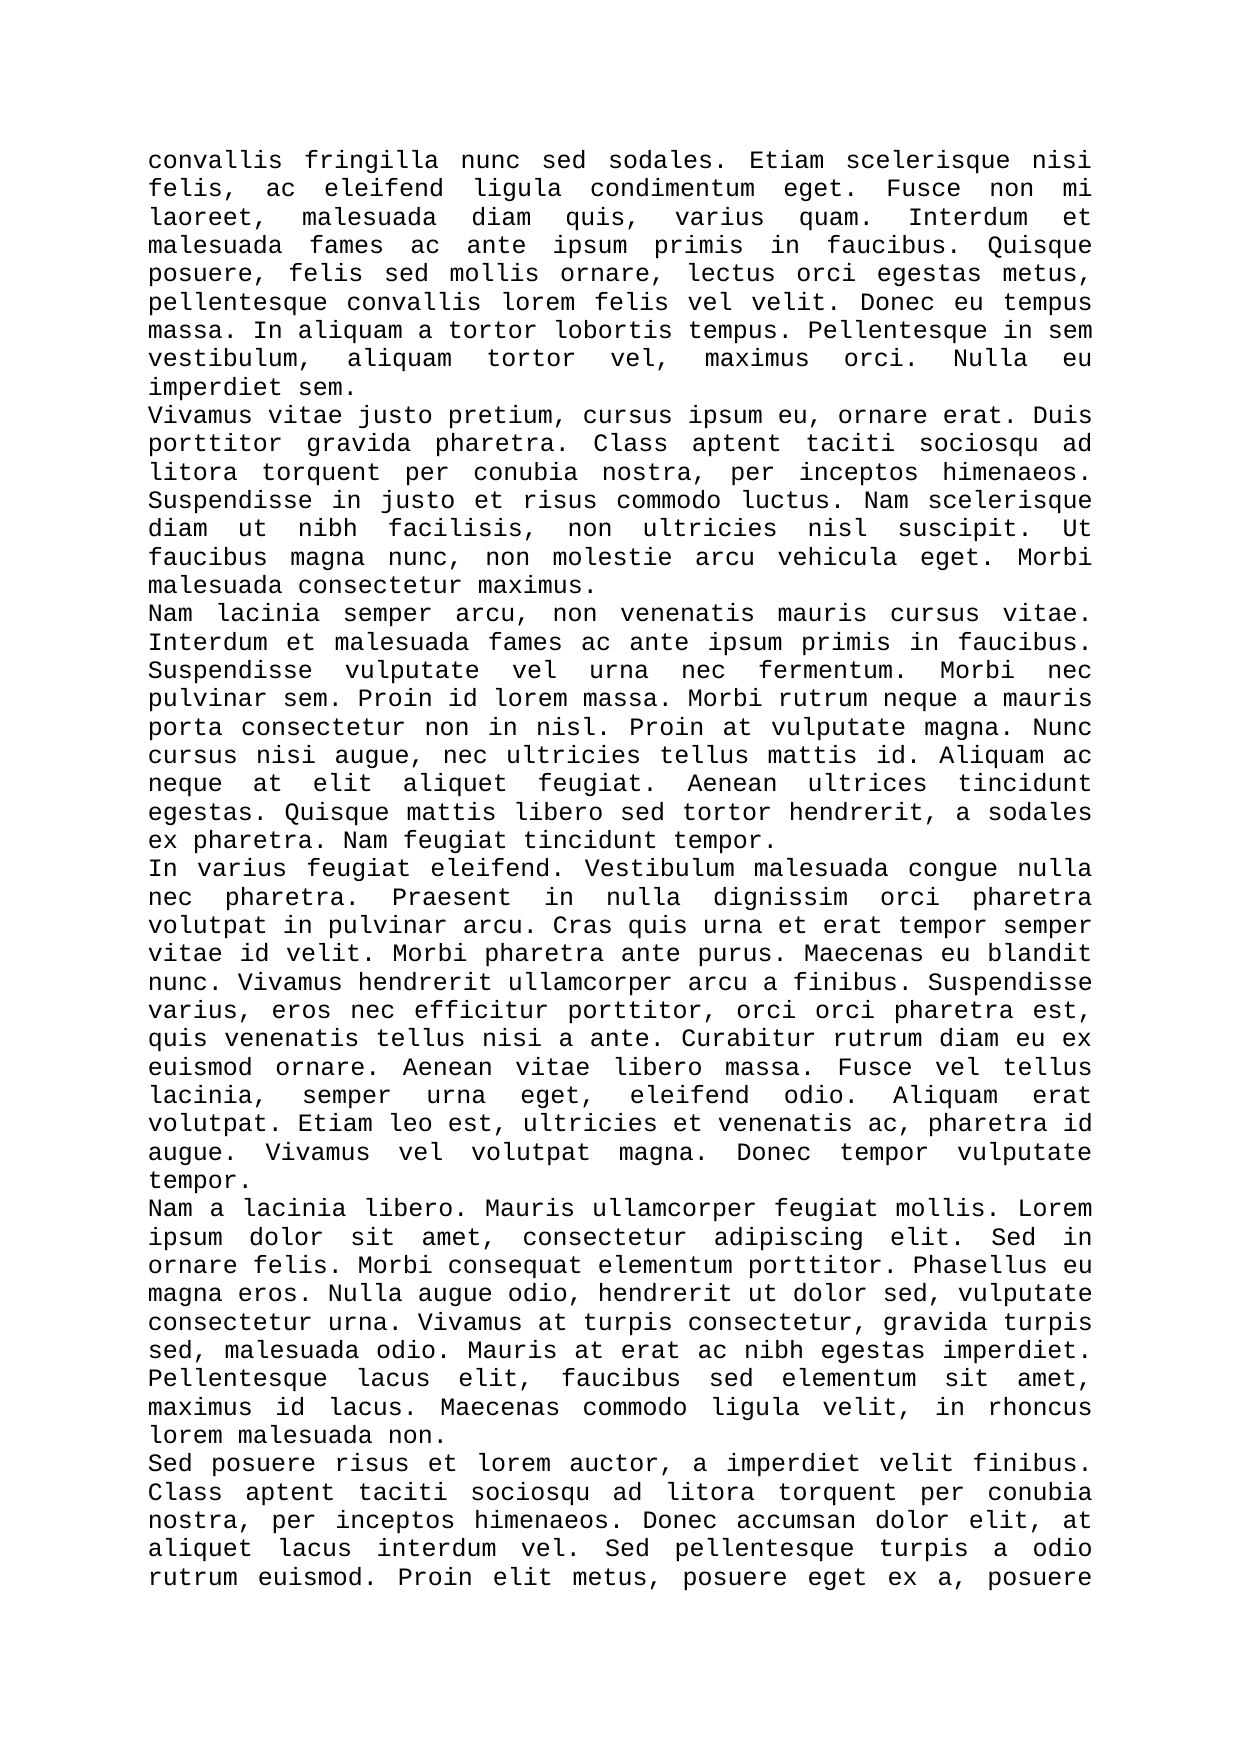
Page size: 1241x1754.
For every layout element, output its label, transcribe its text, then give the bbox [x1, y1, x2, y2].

text convallis fringilla nunc sed sodales. Etiam scelerisque nisi felis, ac eleifend ligula condimentum eget. Fusce non mi laoreet, malesuada diam quis, varius quam. Interdum et malesuada fames ac ante ipsum primis in faucibus. Quisque posuere, felis sed mollis ornare, lectus orci egestas metus, pellentesque convallis lorem felis vel velit. Donec eu tempus massa. In aliquam a tortor lobortis tempus. Pellentesque in sem vestibulum, aliquam tortor vel, maximus orci. Nulla eu imperdiet sem. [148, 148, 1093, 403]
text Sed posuere risus et lorem auctor, a imperdiet velit finibus. Class aptent taciti sociosqu ad litora torquent per conubia nostra, per inceptos himenaeos. Donec accumsan dolor elit, at aliquet lacus interdum vel. Sed pellentesque turpis a odio rutrum euismod. Proin elit metus, posuere eget ex a, posuere [148, 1451, 1093, 1593]
text Nam a lacinia libero. Mauris ullamcorper feugiat mollis. Lorem ipsum dolor sit amet, consectetur adipiscing elit. Sed in ornare felis. Morbi consequat elementum porttitor. Phasellus eu magna eros. Nulla augue odio, hendrerit ut dolor sed, vulputate consectetur urna. Vivamus at turpis consectetur, gravida turpis sed, malesuada odio. Mauris at erat ac nibh egestas imperdiet. Pellentesque lacus elit, faucibus sed elementum sit amet, maximus id lacus. Maecenas commodo ligula velit, in rhoncus lorem malesuada non. [148, 1196, 1093, 1451]
text In varius feugiat eleifend. Vestibulum malesuada congue nulla nec pharetra. Praesent in nulla dignissim orci pharetra volutpat in pulvinar arcu. Cras quis urna et erat tempor semper vitae id velit. Morbi pharetra ante purus. Maecenas eu blandit nunc. Vivamus hendrerit ullamcorper arcu a finibus. Suspendisse varius, eros nec efficitur porttitor, orci orci pharetra est, quis venenatis tellus nisi a ante. Curabitur rutrum diam eu ex euismod ornare. Aenean vitae libero massa. Fusce vel tellus lacinia, semper urna eget, eleifend odio. Aliquam erat volutpat. Etiam leo est, ultricies et venenatis ac, pharetra id augue. Vivamus vel volutpat magna. Donec tempor vulputate tempor. [148, 856, 1093, 1196]
text Vivamus vitae justo pretium, cursus ipsum eu, ornare erat. Duis porttitor gravida pharetra. Class aptent taciti sociosqu ad litora torquent per conubia nostra, per inceptos himenaeos. Suspendisse in justo et risus commodo luctus. Nam scelerisque diam ut nibh facilisis, non ultricies nisl suscipit. Ut faucibus magna nunc, non molestie arcu vehicula eget. Morbi malesuada consectetur maximus. [148, 403, 1093, 601]
text Nam lacinia semper arcu, non venenatis mauris cursus vitae. Interdum et malesuada fames ac ante ipsum primis in faucibus. Suspendisse vulputate vel urna nec fermentum. Morbi nec pulvinar sem. Proin id lorem massa. Morbi rutrum neque a mauris porta consectetur non in nisl. Proin at vulputate magna. Nunc cursus nisi augue, nec ultricies tellus mattis id. Aliquam ac neque at elit aliquet feugiat. Aenean ultrices tincidunt egestas. Quisque mattis libero sed tortor hendrerit, a sodales ex pharetra. Nam feugiat tincidunt tempor. [148, 601, 1093, 856]
